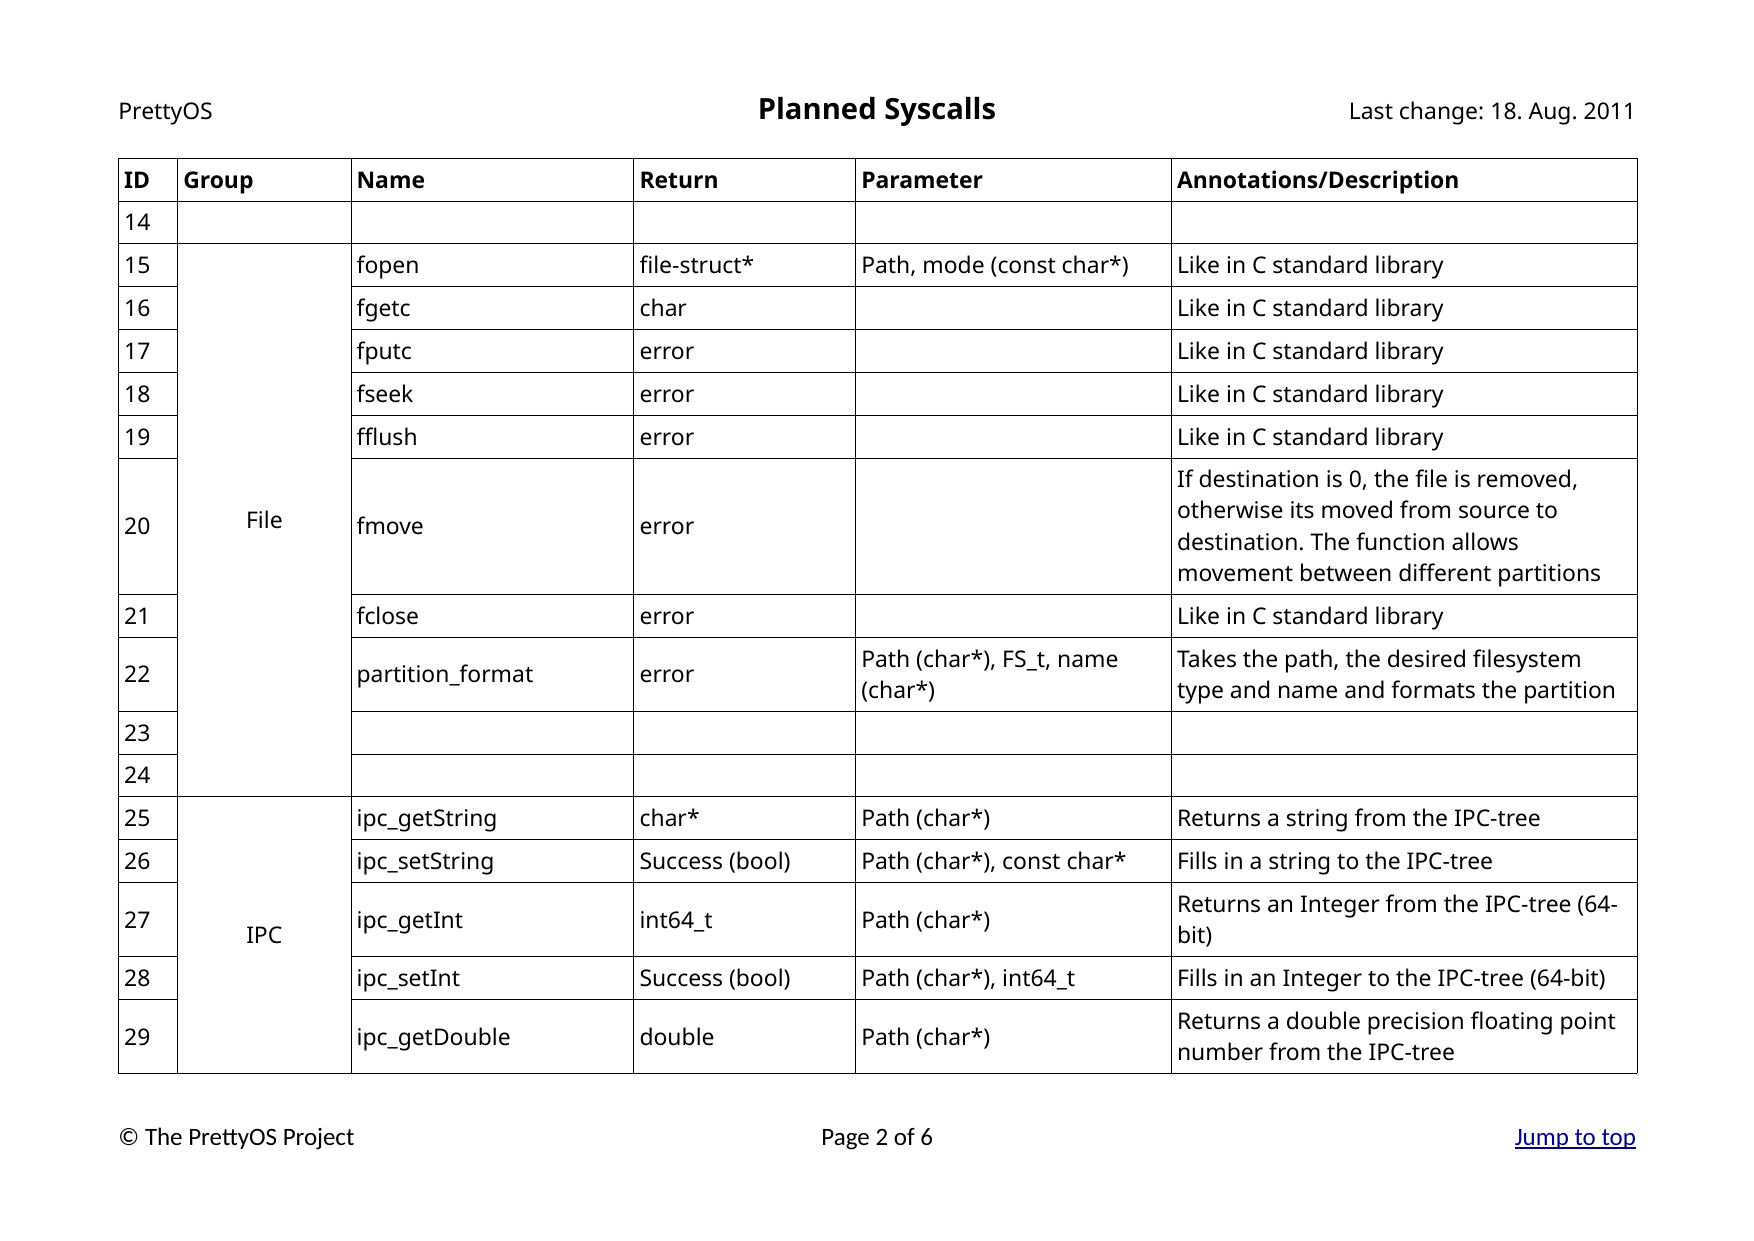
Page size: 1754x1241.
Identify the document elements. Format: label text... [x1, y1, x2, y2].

table_cell Like in C standard library [1172, 416, 1637, 457]
table_cell file-struct* [634, 244, 855, 286]
table_cell [634, 712, 855, 754]
table_cell 19 [119, 416, 177, 457]
table_cell [634, 202, 855, 243]
table_cell Path (char*), int64_t [856, 957, 1171, 999]
table_cell [856, 202, 1171, 243]
table_cell error [634, 373, 855, 414]
table_cell [856, 755, 1171, 796]
table_cell Returns a double precision floating point number from the IPC-tree [1172, 1000, 1637, 1073]
table_header Return [634, 159, 855, 201]
table_cell error [634, 330, 855, 372]
table_cell error [634, 638, 855, 711]
table_cell [1172, 755, 1637, 796]
table_cell ipc_getString [352, 797, 633, 839]
table_cell [352, 202, 633, 243]
table_cell ipc_getDouble [352, 1000, 633, 1073]
table_cell Path (char*), FS_t, name (char*) [856, 638, 1171, 711]
table_cell ipc_setInt [352, 957, 633, 999]
table_cell Path (char*), const char* [856, 840, 1171, 882]
table_cell Path (char*) [856, 883, 1171, 956]
table_cell Fills in an Integer to the IPC-tree (64-bit) [1172, 957, 1637, 999]
table_cell fputc [352, 330, 633, 372]
table_header Parameter [856, 159, 1171, 201]
table_cell 28 [119, 957, 177, 999]
table_cell [856, 712, 1171, 754]
table_cell [1172, 202, 1637, 243]
table_cell ipc_getInt [352, 883, 633, 956]
table_cell [856, 416, 1171, 457]
table_cell int64_t [634, 883, 855, 956]
table_cell Returns a string from the IPC-tree [1172, 797, 1637, 839]
table_cell [352, 712, 633, 754]
table_cell 23 [119, 712, 177, 754]
table_cell fflush [352, 416, 633, 457]
table_cell [856, 373, 1171, 414]
table_cell [856, 287, 1171, 329]
table_cell 17 [119, 330, 177, 372]
table_cell 26 [119, 840, 177, 882]
table_cell [1172, 712, 1637, 754]
table_cell error [634, 416, 855, 457]
table_cell Like in C standard library [1172, 595, 1637, 637]
table_cell Success (bool) [634, 840, 855, 882]
table_cell 25 [119, 797, 177, 839]
table_cell 21 [119, 595, 177, 637]
table_cell Path (char*) [856, 1000, 1171, 1073]
table_cell Path (char*) [856, 797, 1171, 839]
table_cell [856, 595, 1171, 637]
table_cell 20 [119, 459, 177, 594]
table_header Group [178, 159, 351, 201]
table_cell fmove [352, 459, 633, 594]
table_cell Takes the path, the desired filesystem type and name and formats the partition [1172, 638, 1637, 711]
table_cell 18 [119, 373, 177, 414]
table_header Annotations/Description [1172, 159, 1637, 201]
table_cell ipc_setString [352, 840, 633, 882]
table_cell fseek [352, 373, 633, 414]
table_cell char [634, 287, 855, 329]
table_cell fgetc [352, 287, 633, 329]
table_cell [634, 755, 855, 796]
table_cell fopen [352, 244, 633, 286]
table_cell [352, 755, 633, 796]
table_cell error [634, 595, 855, 637]
table_cell double [634, 1000, 855, 1073]
table_cell [856, 330, 1171, 372]
table_cell 22 [119, 638, 177, 711]
table_cell If destination is 0, the file is removed, otherwise its moved from source to destination. The function allows movement between different partitions [1172, 459, 1637, 594]
table_cell 15 [119, 244, 177, 286]
table_cell char* [634, 797, 855, 839]
table_cell partition_format [352, 638, 633, 711]
table_cell 24 [119, 755, 177, 796]
table_cell Like in C standard library [1172, 373, 1637, 414]
table_cell Success (bool) [634, 957, 855, 999]
table_cell fclose [352, 595, 633, 637]
table_cell IPC [178, 797, 351, 1073]
table_header Name [352, 159, 633, 201]
table_cell Path, mode (const char*) [856, 244, 1171, 286]
table_cell Like in C standard library [1172, 244, 1637, 286]
table_cell error [634, 459, 855, 594]
table_cell Like in C standard library [1172, 287, 1637, 329]
table_cell 16 [119, 287, 177, 329]
table_cell [856, 459, 1171, 594]
table_cell File [178, 244, 351, 796]
table_cell [178, 202, 351, 243]
table_cell 14 [119, 202, 177, 243]
table_cell Fills in a string to the IPC-tree [1172, 840, 1637, 882]
table_header ID [119, 159, 177, 201]
table_cell Returns an Integer from the IPC-tree (64-bit) [1172, 883, 1637, 956]
table_cell 27 [119, 883, 177, 956]
table_cell Like in C standard library [1172, 330, 1637, 372]
table_cell 29 [119, 1000, 177, 1073]
